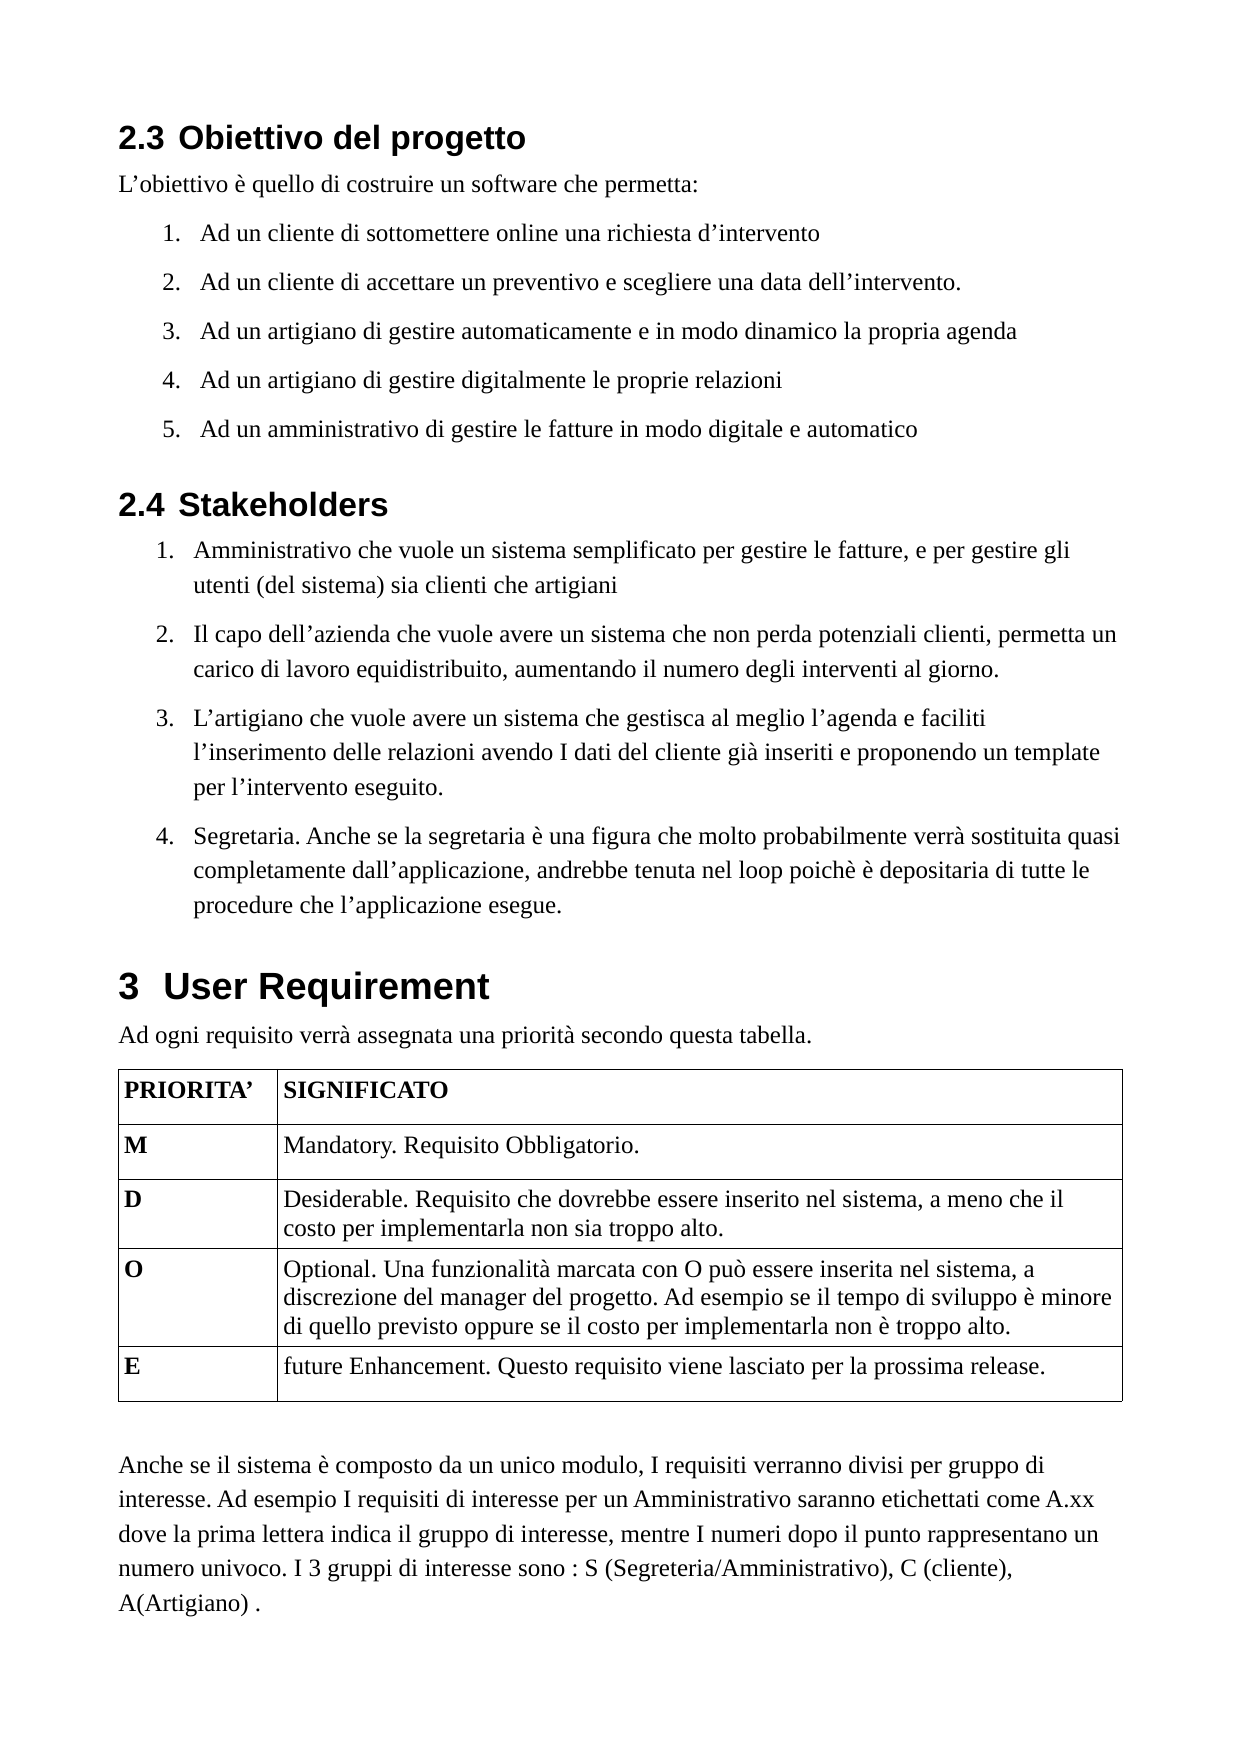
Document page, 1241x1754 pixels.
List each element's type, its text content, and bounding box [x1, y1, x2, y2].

list Ad un artigiano di gestire digitalmente le proprie relazioni [162, 366, 1122, 394]
text Anche se il sistema è composto da un unico modulo, I requisiti verranno divisi per gruppo di interesse. Ad esempio I requisiti di interesse per un Amministrativo saranno etichettati come A.xx dove la prima lettera indica il gruppo di interesse, mentre I numeri dopo il punto rappresentano un numero univoco. I 3 gruppi di interesse sono : S (Segreteria/Amministrativo), C (cliente), A(Artigiano) . [118, 1450, 1122, 1616]
text Ad ogni requisito verrà assegnata una priorità secondo questa tabella. [118, 1020, 1122, 1049]
table_header PRIORITA’ [119, 1070, 277, 1124]
table_cell M [119, 1125, 277, 1179]
subtitle Stakeholders [118, 484, 1122, 523]
list Amministrativo che vuole un sistema semplificato per gestire le fatture, e per gestire gli utenti (del sistema) sia clienti che artigiani [156, 536, 1122, 599]
list Ad un artigiano di gestire automaticamente e in modo dinamico la propria agenda [162, 316, 1122, 345]
table_header SIGNIFICATO [278, 1070, 1122, 1124]
list Ad un amministrativo di gestire le fatture in modo digitale e automatico [162, 414, 1122, 443]
table_cell future Enhancement. Questo requisito viene lasciato per la prossima release. [278, 1347, 1122, 1401]
list Il capo dell’azienda che vuole avere un sistema che non perda potenziali clienti, permetta un carico di lavoro equidistribuito, aumentando il numero degli interventi al giorno. [156, 619, 1122, 682]
list Ad un cliente di accettare un preventivo e scegliere una data dell’intervento. [162, 267, 1122, 296]
list Ad un cliente di sottomettere online una richiesta d’intervento [162, 218, 1122, 247]
table_cell Optional. Una funzionalità marcata con O può essere inserita nel sistema, a discrezione del manager del progetto. Ad esempio se il tempo di sviluppo è minore di quello previsto oppure se il costo per implementarla non è troppo alto. [278, 1249, 1122, 1346]
table_cell E [119, 1347, 277, 1401]
list L’artigiano che vuole avere un sistema che gestisca al meglio l’agenda e faciliti l’inserimento delle relazioni avendo I dati del cliente già inseriti e proponendo un template per l’intervento eseguito. [156, 703, 1122, 800]
table_cell Desiderable. Requisito che dovrebbe essere inserito nel sistema, a meno che il costo per implementarla non sia troppo alto. [278, 1180, 1122, 1248]
subtitle User Requirement [118, 964, 1122, 1007]
subtitle Obiettivo del progetto [118, 118, 1122, 157]
table_cell O [119, 1249, 277, 1346]
table_cell D [119, 1180, 277, 1248]
text L’obiettivo è quello di costruire un software che permetta: [118, 169, 1122, 198]
list Segretaria. Anche se la segretaria è una figura che molto probabilmente verrà sostituita quasi completamente dall’applicazione, andrebbe tenuta nel loop poichè è depositaria di tutte le procedure che l’applicazione esegue. [156, 821, 1122, 918]
table_cell Mandatory. Requisito Obbligatorio. [278, 1125, 1122, 1179]
